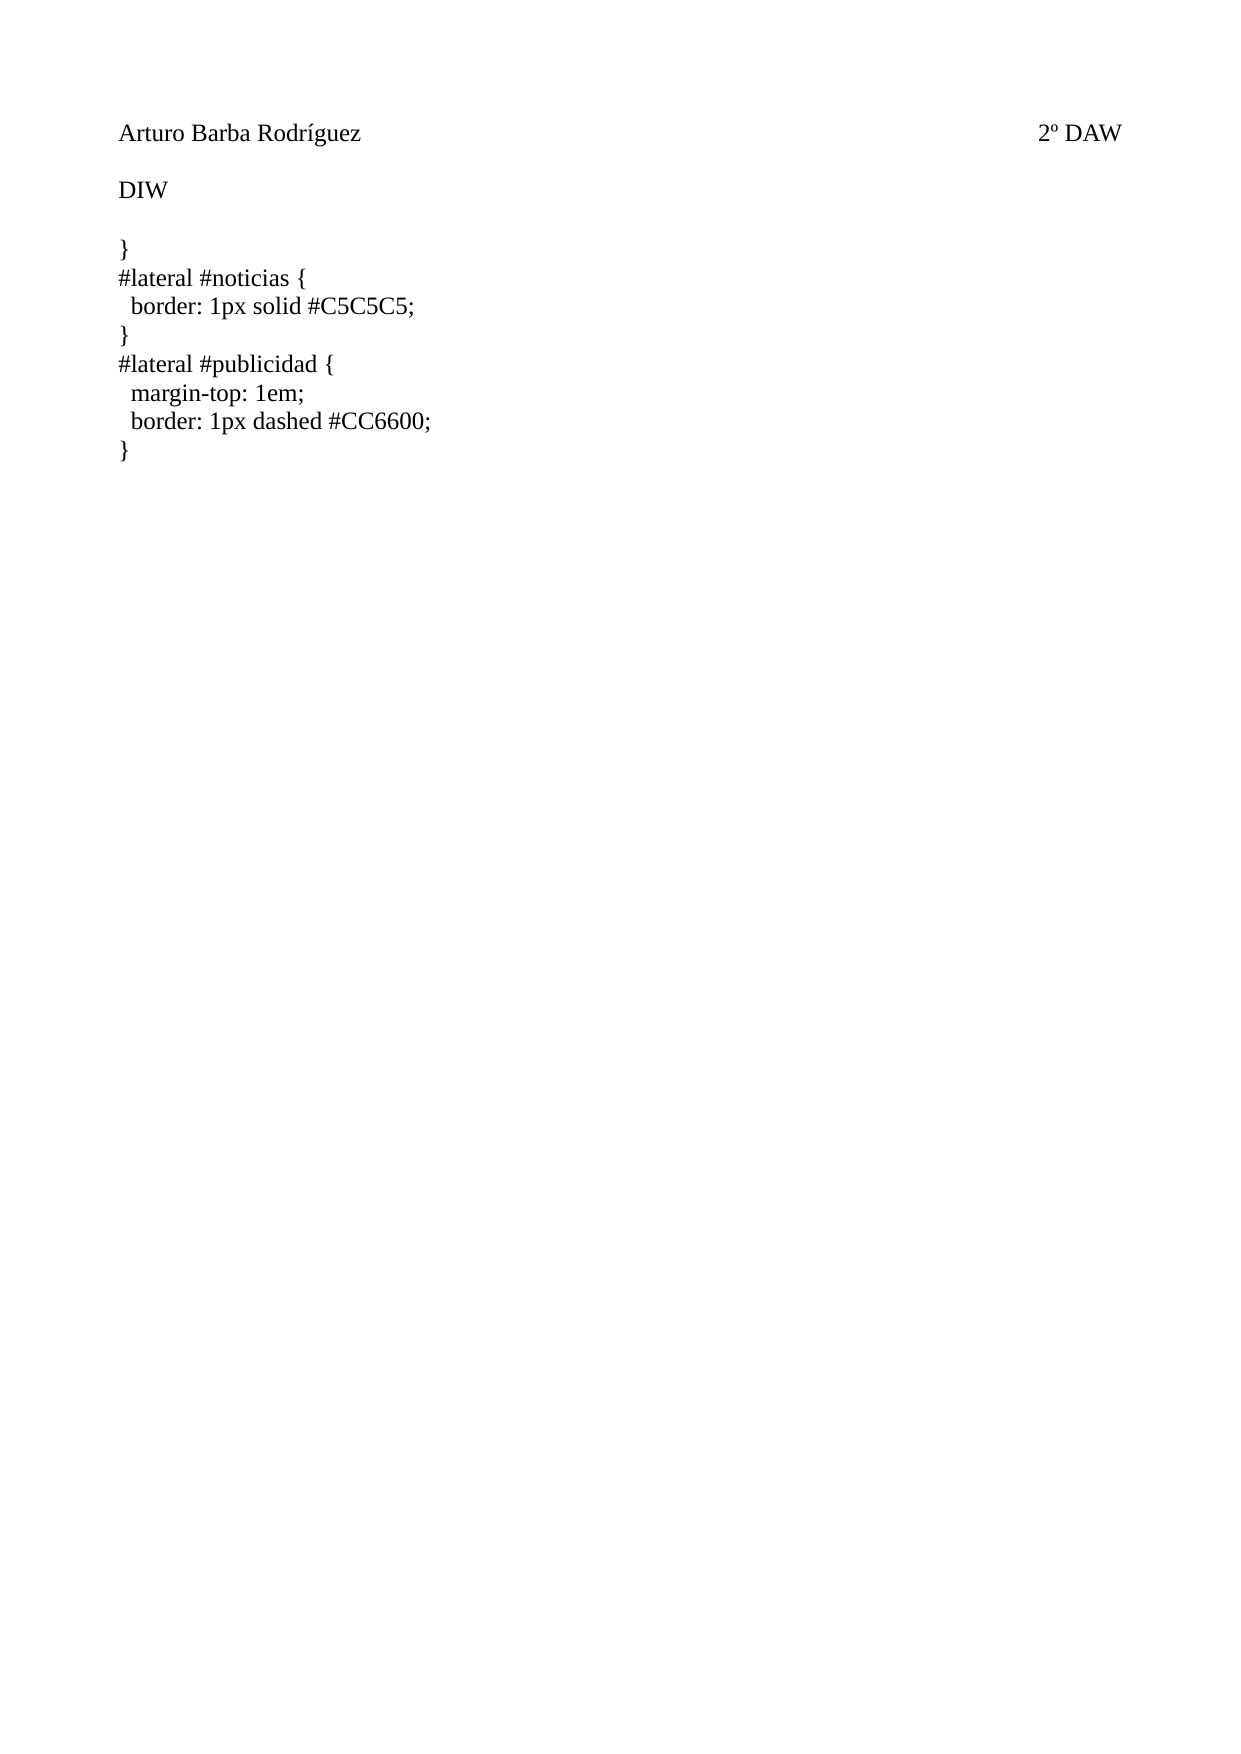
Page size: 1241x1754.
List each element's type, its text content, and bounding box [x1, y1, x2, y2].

text } [118, 234, 1122, 263]
text border: 1px solid #C5C5C5; [118, 291, 1122, 320]
text margin-top: 1em; [118, 378, 1122, 406]
text #lateral #publicidad { [118, 349, 1122, 378]
text border: 1px dashed #CC6600; [118, 406, 1122, 435]
text #lateral #noticias { [118, 263, 1122, 291]
text } [118, 435, 1122, 464]
text } [118, 320, 1122, 349]
